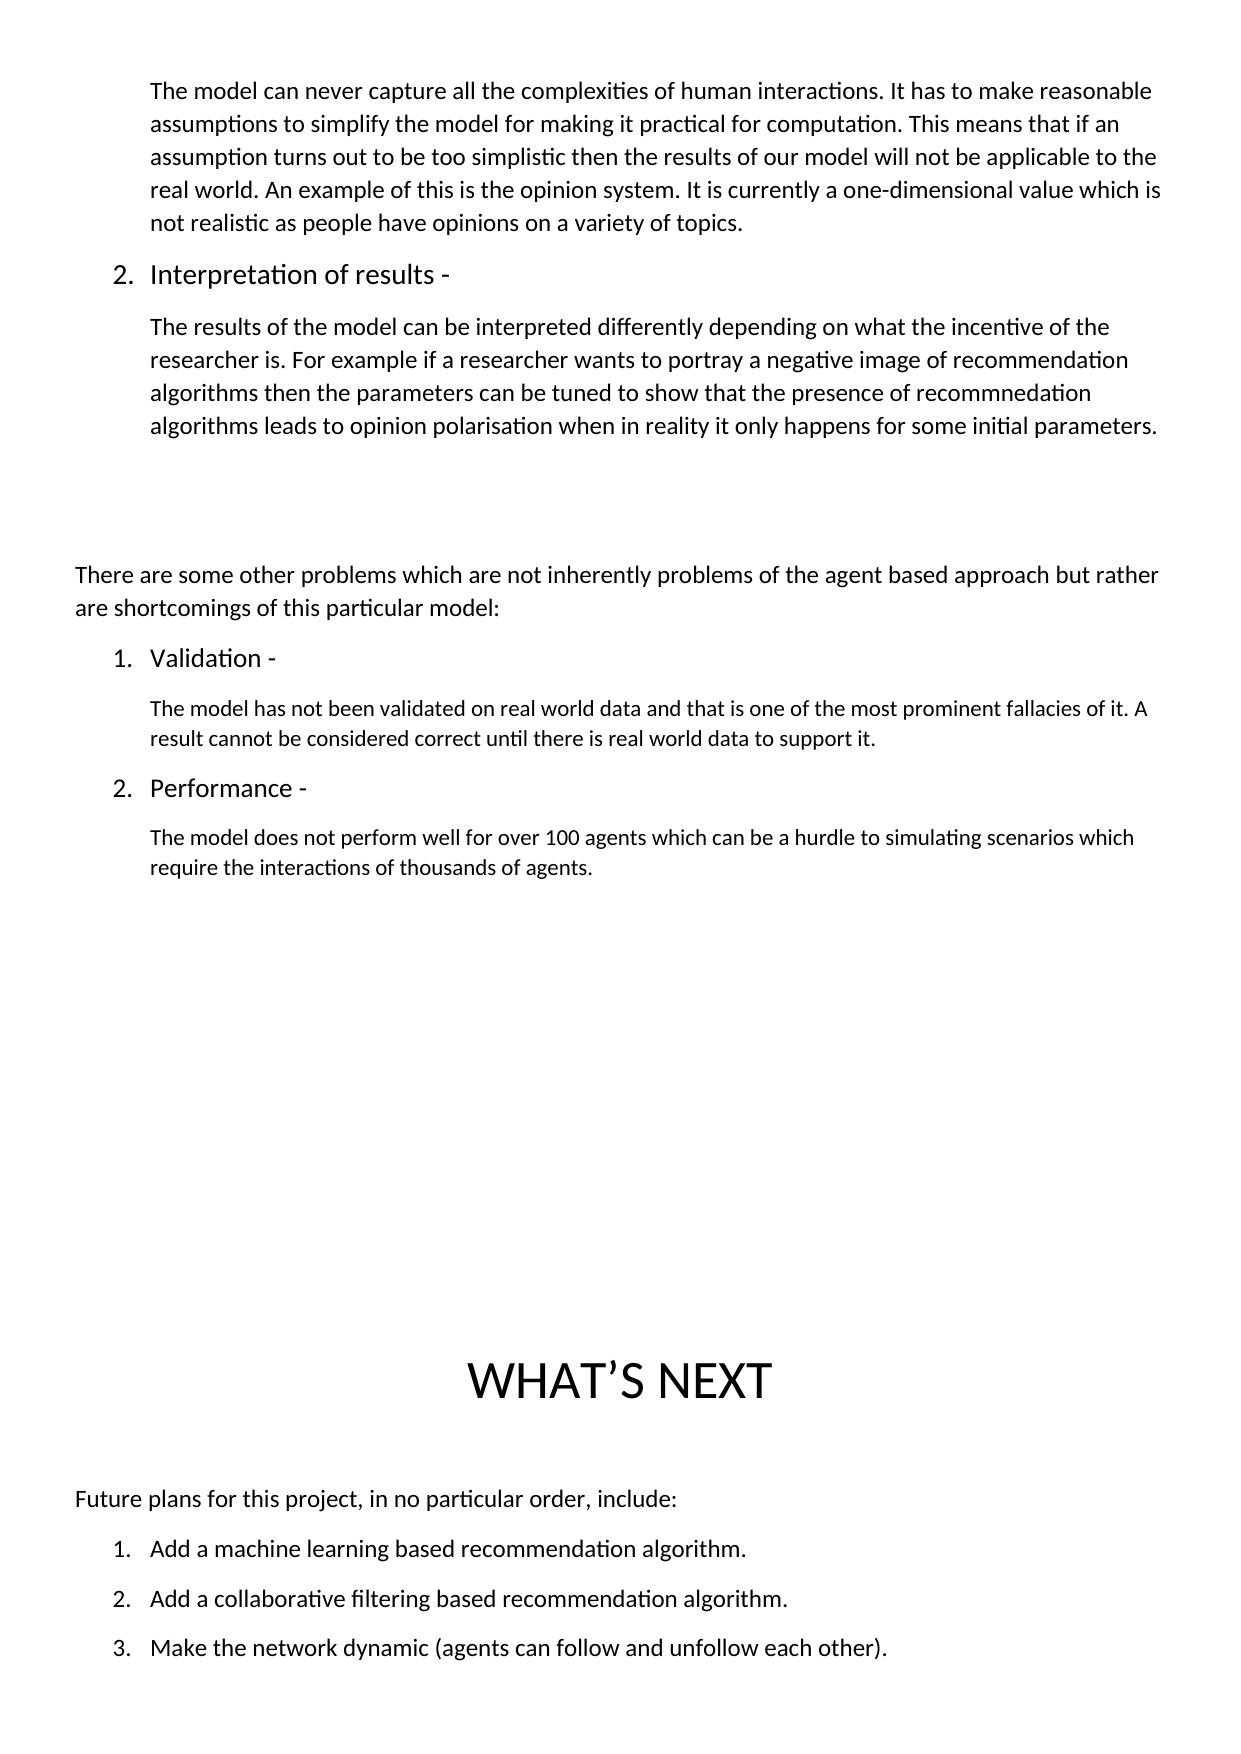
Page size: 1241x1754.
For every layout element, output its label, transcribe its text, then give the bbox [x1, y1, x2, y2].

list Add a machine learning based recommendation algorithm. [112, 1533, 1165, 1564]
list Make the network dynamic (agents can follow and unfollow each other). [112, 1632, 1165, 1663]
text Future plans for this project, in no particular order, include: [75, 1483, 1165, 1514]
list The model does not perform well for over 100 agents which can be a hurdle to simulating scenarios which require the interactions of thousands of agents. [112, 823, 1165, 881]
list The results of the model can be interpreted differently depending on what the incentive of the researcher is. For example if a researcher wants to portray a negative image of recommendation algorithms then the parameters can be tuned to show that the presence of recommnedation algorithms leads to opinion polarisation when in reality it only happens for some initial parameters. [112, 311, 1165, 441]
list Validation - [112, 641, 1165, 674]
list Performance - [112, 771, 1165, 804]
list The model can never capture all the complexities of human interactions. It has to make reasonable assumptions to simplify the model for making it practical for computation. This means that if an assumption turns out to be too simplistic then the results of our model will not be applicable to the real world. An example of this is the opinion system. It is currently a one-dimensional value which is not realistic as people have opinions on a variety of topics. [112, 75, 1165, 237]
list Add a collaborative filtering based recommendation algorithm. [112, 1583, 1165, 1613]
text There are some other problems which are not inherently problems of the agent based approach but rather are shortcomings of this particular model: [75, 559, 1165, 622]
list The model has not been validated on real world data and that is one of the most prominent fallacies of it. A result cannot be considered correct until there is real world data to support it. [112, 694, 1165, 752]
list Interpretation of results - [112, 256, 1165, 292]
text WHAT’S NEXT [75, 1346, 1165, 1412]
